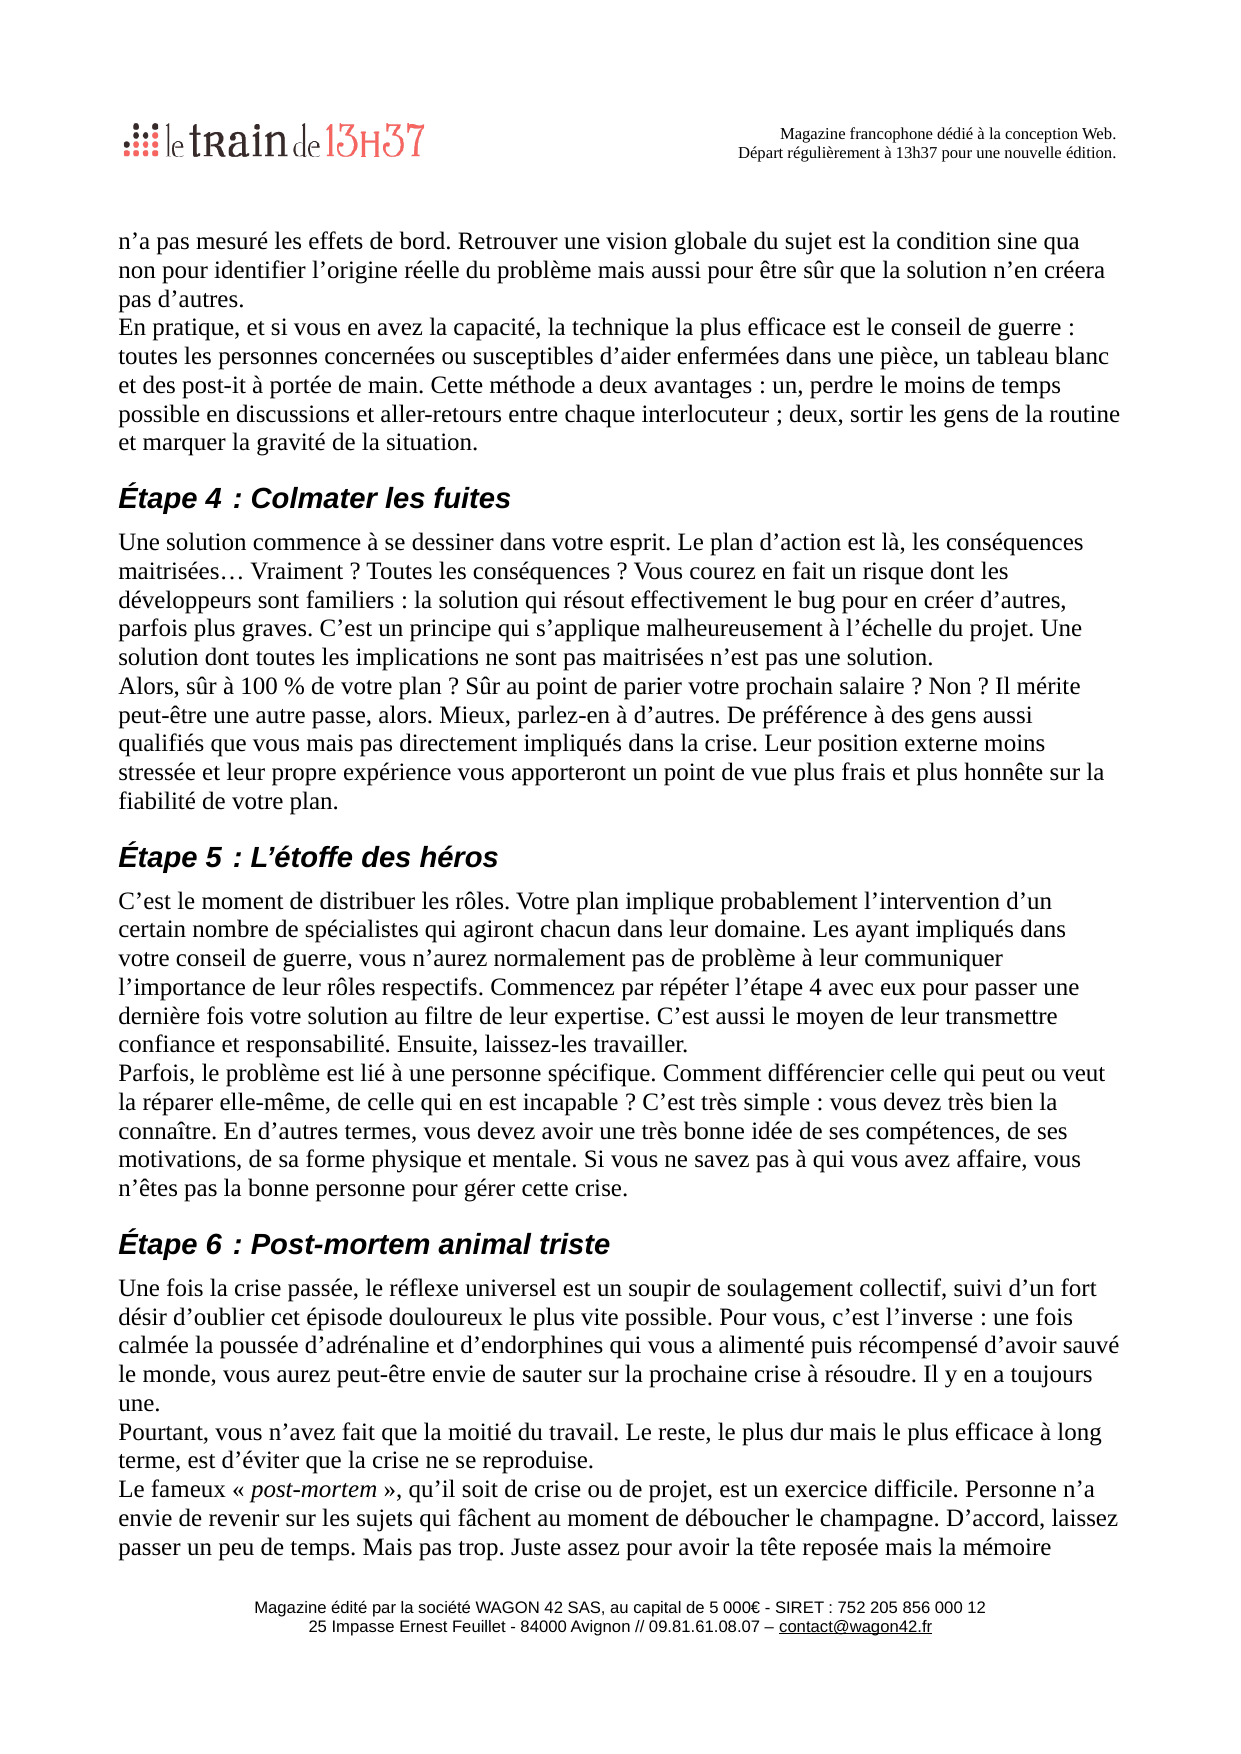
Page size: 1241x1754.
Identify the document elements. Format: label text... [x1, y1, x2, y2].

text C’est le moment de distribuer les rôles. Votre plan implique probablement l’intervention d’un certain nombre de spécialistes qui agiront chacun dans leur domaine. Les ayant impliqués dans votre conseil de guerre, vous n’aurez normalement pas de problème à leur communiquer l’importance de leur rôles respectifs. Commencez par répéter l’étape 4 avec eux pour passer une dernière fois votre solution au filtre de leur expertise. C’est aussi le moyen de leur transmettre confiance et responsabilité. Ensuite, laissez-les travailler. Parfois, le problème est lié à une personne spécifique. Comment différencier celle qui peut ou veut la réparer elle-même, de celle qui en est incapable ? C’est très simple : vous devez très bien la connaître. En d’autres termes, vous devez avoir une très bonne idée de ses compétences, de ses motivations, de sa forme physique et mentale. Si vous ne savez pas à qui vous avez affaire, vous n’êtes pas la bonne personne pour gérer cette crise. [118, 886, 1122, 1202]
text Une fois la crise passée, le réflexe universel est un soupir de soulagement collectif, suivi d’un fort désir d’oublier cet épisode douloureux le plus vite possible. Pour vous, c’est l’inverse : une fois calmée la poussée d’adrénaline et d’endorphines qui vous a alimenté puis récompensé d’avoir sauvé le monde, vous aurez peut-être envie de sauter sur la prochaine crise à résoudre. Il y en a toujours une. Pourtant, vous n’avez fait que la moitié du travail. Le reste, le plus dur mais le plus efficace à long terme, est d’éviter que la crise ne se reproduise. Le fameux « post-mortem », qu’il soit de crise ou de projet, est un exercice difficile. Personne n’a envie de revenir sur les sujets qui fâchent au moment de déboucher le champagne. D’accord, laissez passer un peu de temps. Mais pas trop. Juste assez pour avoir la tête reposée mais la mémoire [118, 1273, 1122, 1561]
picture [123, 123, 425, 157]
subtitle Étape 6 : Post-mortem animal triste [118, 1227, 1122, 1261]
subtitle Étape 4 : Colmater les fuites [118, 481, 1122, 515]
text n’a pas mesuré les effets de bord. Retrouver une vision globale du sujet est la condition sine qua non pour identifier l’origine réelle du problème mais aussi pour être sûr que la solution n’en créera pas d’autres. En pratique, et si vous en avez la capacité, la technique la plus efficace est le conseil de guerre : toutes les personnes concernées ou susceptibles d’aider enfermées dans une pièce, un tableau blanc et des post-it à portée de main. Cette méthode a deux avantages : un, perdre le moins de temps possible en discussions et aller-retours entre chaque interlocuteur ; deux, sortir les gens de la routine et marquer la gravité de la situation. [118, 226, 1122, 456]
text Une solution commence à se dessiner dans votre esprit. Le plan d’action est là, les conséquences maitrisées… Vraiment ? Toutes les conséquences ? Vous courez en fait un risque dont les développeurs sont familiers : la solution qui résout effectivement le bug pour en créer d’autres, parfois plus graves. C’est un principe qui s’applique malheureusement à l’échelle du projet. Une solution dont toutes les implications ne sont pas maitrisées n’est pas une solution. Alors, sûr à 100 % de votre plan ? Sûr au point de parier votre prochain salaire ? Non ? Il mérite peut-être une autre passe, alors. Mieux, parlez-en à d’autres. De préférence à des gens aussi qualifiés que vous mais pas directement impliqués dans la crise. Leur position externe moins stressée et leur propre expérience vous apporteront un point de vue plus frais et plus honnête sur la fiabilité de votre plan. [118, 527, 1122, 815]
subtitle Étape 5 : L’étoffe des héros [118, 840, 1122, 873]
